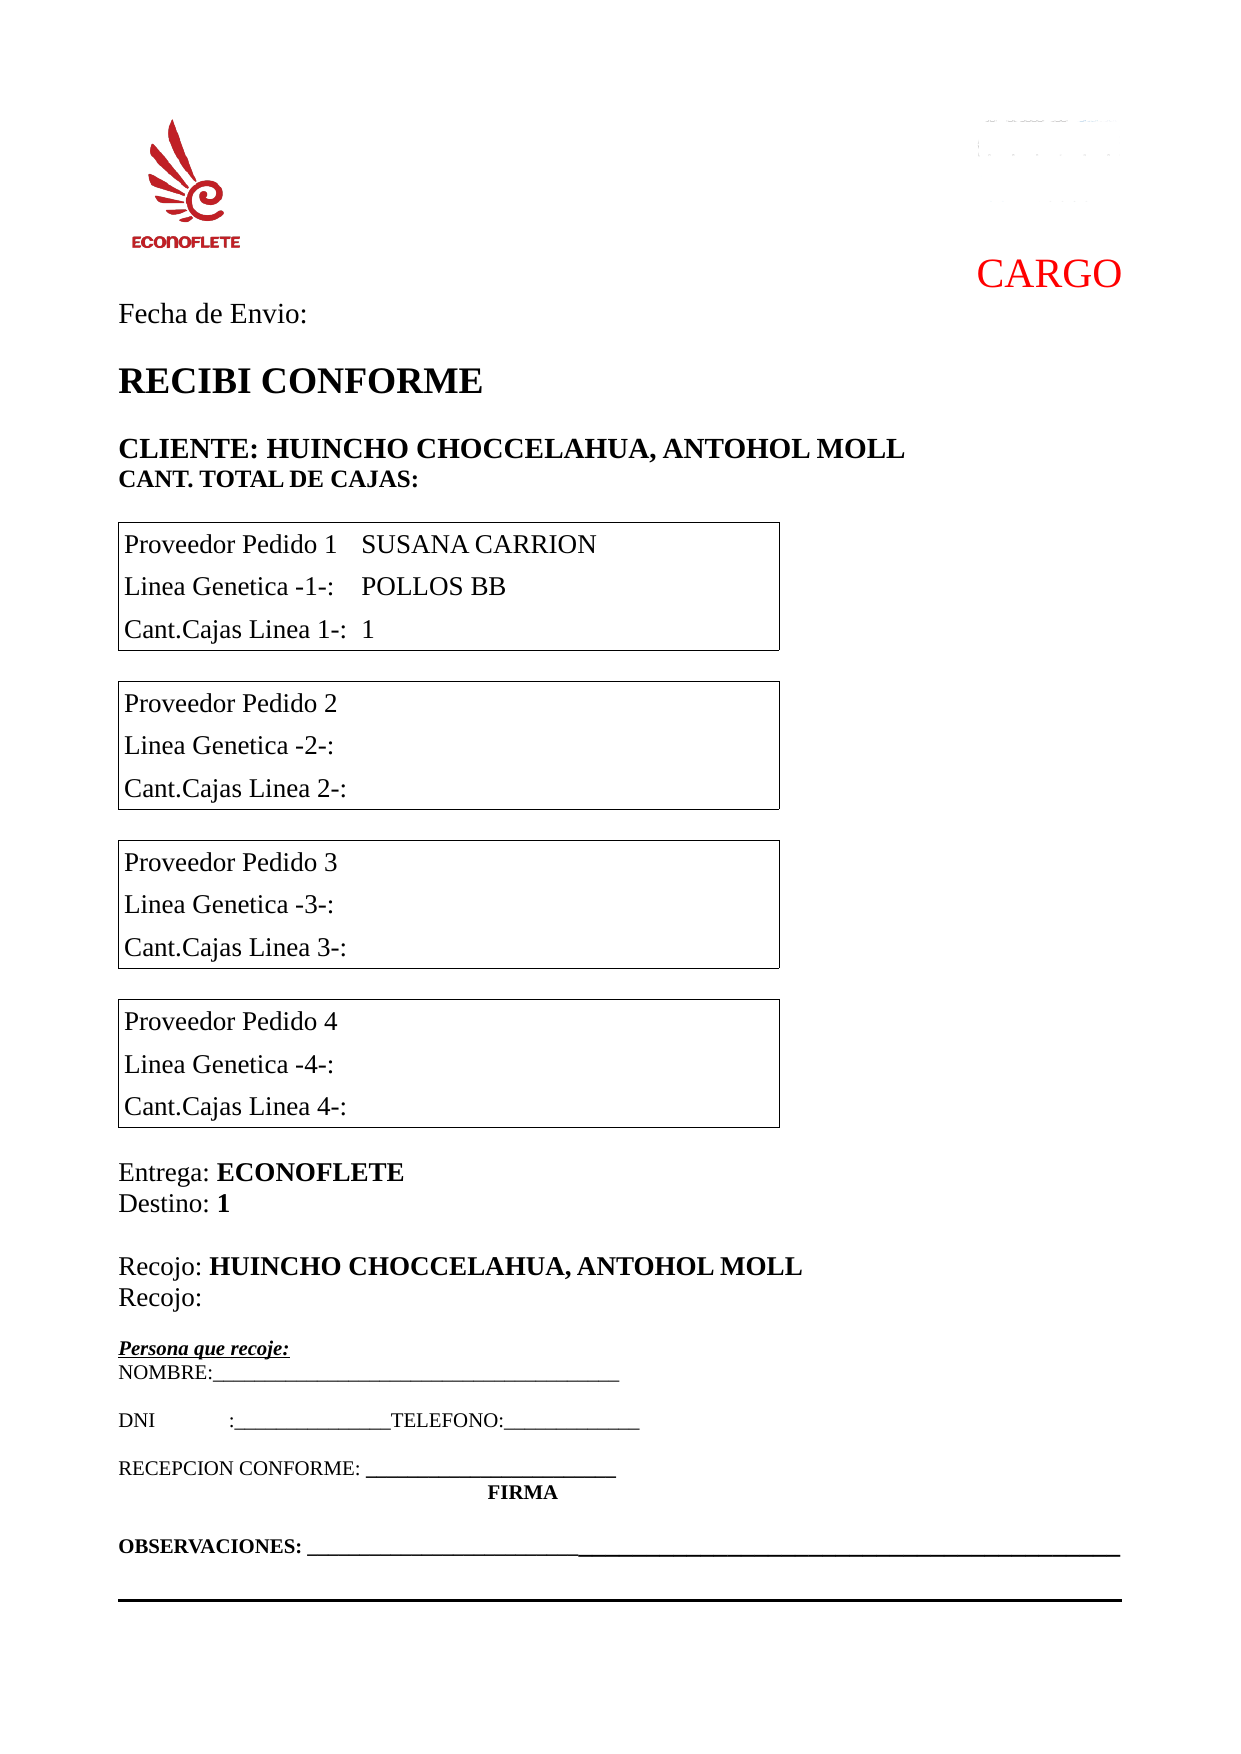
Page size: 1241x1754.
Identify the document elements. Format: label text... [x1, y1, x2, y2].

table_header SUSANA CARRION [356, 523, 779, 564]
text Recojo: HUINCHO CHOCCELAHUA, ANTOHOL MOLL [118, 1249, 1122, 1281]
table_cell [356, 841, 779, 883]
table_cell [356, 883, 779, 926]
table_cell Proveedor Pedido 3 [119, 841, 356, 883]
table_cell Linea Genetica -2-: [119, 724, 356, 766]
table_cell Proveedor Pedido 2 [119, 682, 356, 724]
table_cell [356, 810, 779, 840]
table_cell Cant.Cajas Linea 3-: [119, 926, 356, 968]
text OBSERVACIONES: __________________________________________________________________ [118, 1528, 1122, 1559]
text Recojo: [118, 1281, 1122, 1312]
text CLIENTE: HUINCHO CHOCCELAHUA, ANTOHOL MOLL [118, 431, 1122, 464]
table_cell Proveedor Pedido 4 [119, 1000, 356, 1042]
table_cell Linea Genetica -3-: [119, 883, 356, 926]
text DNI :_______________TELEFONO:_____________ [118, 1408, 1122, 1432]
table_cell [356, 651, 779, 681]
table_cell [356, 969, 779, 999]
table_cell [356, 766, 779, 809]
table_cell [356, 1085, 779, 1127]
table_cell [118, 651, 356, 681]
text Fecha de Envio: [118, 297, 1122, 330]
table_cell [356, 724, 779, 766]
table_cell [356, 1042, 779, 1085]
text FIRMA [118, 1480, 1122, 1504]
text RECIBI CONFORME [118, 359, 1122, 402]
picture [118, 118, 254, 249]
text RECEPCION CONFORME: ________________________ [118, 1456, 1122, 1480]
table_cell [356, 1000, 779, 1042]
text CANT. TOTAL DE CAJAS: [118, 464, 1122, 493]
table_cell 1 [356, 607, 779, 650]
text Destino: 1 [118, 1187, 1122, 1218]
table_cell POLLOS BB [356, 565, 779, 607]
text Persona que recoje: [118, 1336, 1122, 1360]
text CARGO [118, 224, 1122, 297]
table_header Proveedor Pedido 1 [119, 523, 356, 564]
text NOMBRE:_______________________________________ [118, 1360, 1122, 1384]
table_cell Linea Genetica -1-: [119, 565, 356, 607]
table_cell [118, 969, 356, 999]
table_cell Cant.Cajas Linea 2-: [119, 766, 356, 809]
table_cell [356, 926, 779, 968]
table_cell Cant.Cajas Linea 1-: [119, 607, 356, 650]
text Entrega: ECONOFLETE [118, 1156, 1122, 1187]
table_cell Cant.Cajas Linea 4-: [119, 1085, 356, 1127]
table_cell Linea Genetica -4-: [119, 1042, 356, 1085]
table_cell [118, 810, 356, 840]
table_cell [356, 682, 779, 724]
